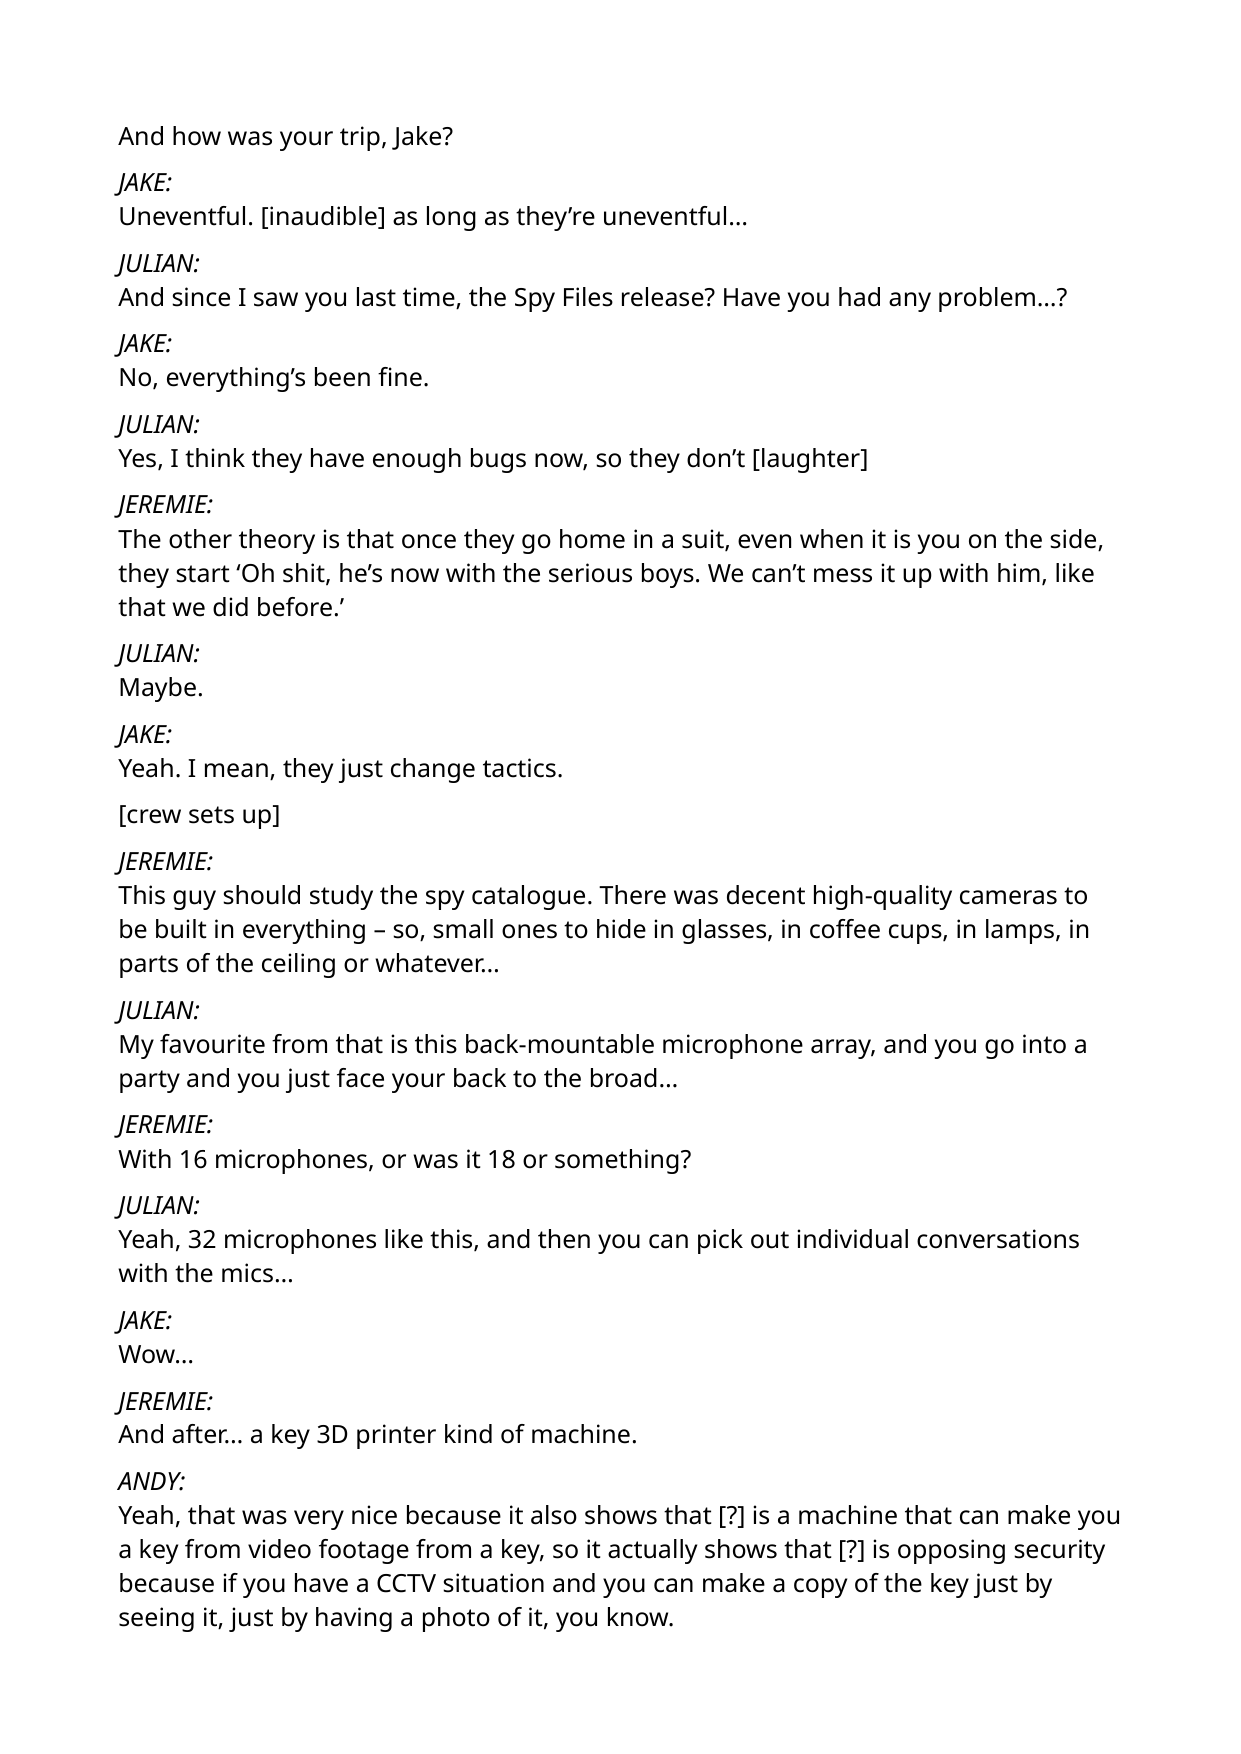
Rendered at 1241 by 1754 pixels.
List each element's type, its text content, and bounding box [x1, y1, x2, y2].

text JULIAN: My favourite from that is this back-mountable microphone array, and you go into a party and you just face your back to the broad… [118, 992, 1122, 1095]
text JAKE: No, everything’s been fine. [118, 326, 1122, 394]
text ANDY: Yeah, that was very nice because it also shows that [?] is a machine that can make you a key from video footage from a key, so it actually shows that [?] is opposing security because if you have a CCTV situation and you can make a copy of the key just by seeing it, just by having a photo of it, you know. [118, 1464, 1122, 1634]
text JAKE: Uneventful. [inaudible] as long as they’re uneventful… [118, 165, 1122, 233]
text JEREMIE: And after… a key 3D printer kind of machine. [118, 1383, 1122, 1451]
text JULIAN: Yes, I think they have enough bugs now, so they don’t [laughter] [118, 407, 1122, 475]
text JEREMIE: The other theory is that once they go home in a suit, even when it is you on the side, they start ‘Oh shit, he’s now with the serious boys. We can’t mess it up with him, like that we did before.’ [118, 487, 1122, 623]
text JEREMIE: With 16 microphones, or was it 18 or something? [118, 1107, 1122, 1175]
text JULIAN: Yeah, 32 microphones like this, and then you can pick out individual conversations with the mics… [118, 1188, 1122, 1290]
text JAKE: Yeah. I mean, they just change tactics. [118, 717, 1122, 785]
text [crew sets up] [118, 797, 1122, 831]
text And how was your trip, Jake? [118, 118, 1122, 152]
text JEREMIE: This guy should study the spy catalogue. There was decent high-quality cameras to be built in everything – so, small ones to hide in glasses, in coffee cups, in lamps, in parts of the ceiling or whatever… [118, 844, 1122, 980]
text JULIAN: And since I saw you last time, the Spy Files release? Have you had any problem…? [118, 245, 1122, 313]
text JAKE: Wow… [118, 1302, 1122, 1371]
text JULIAN: Maybe. [118, 636, 1122, 704]
